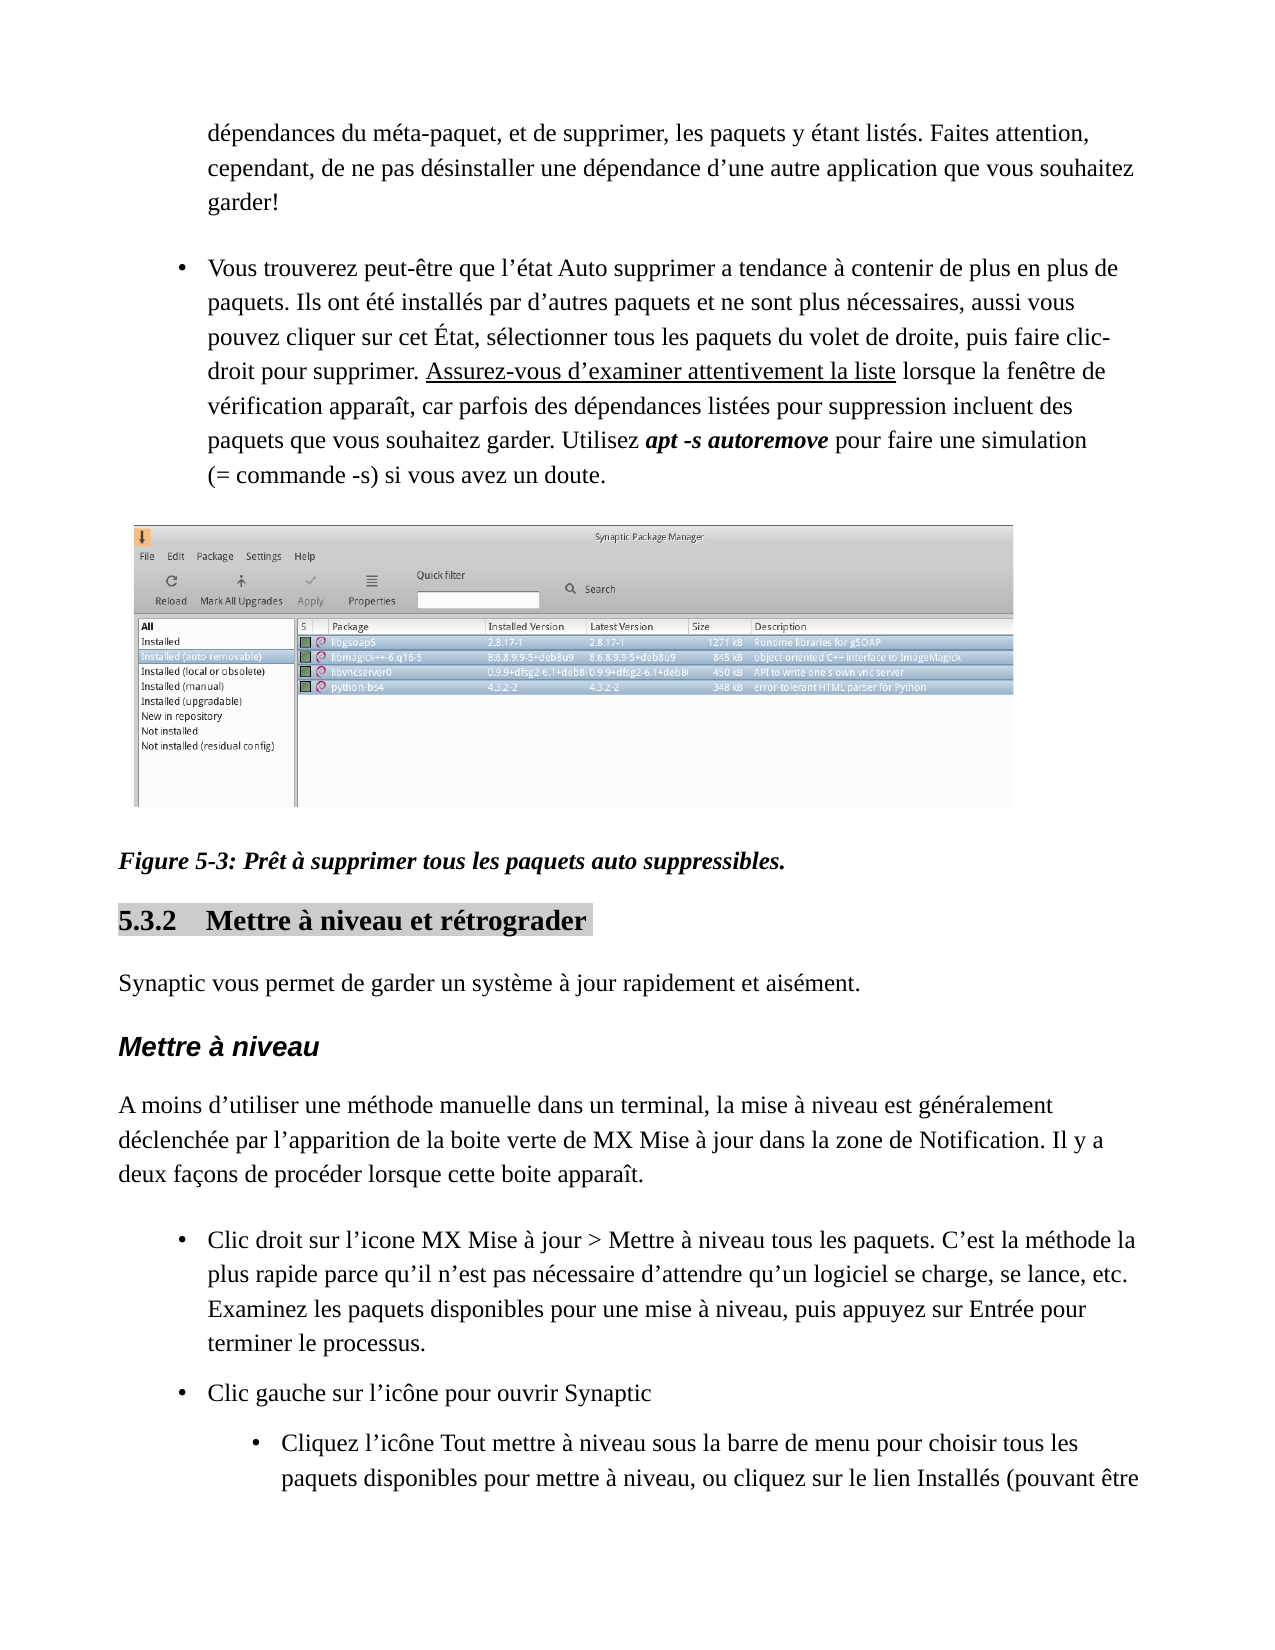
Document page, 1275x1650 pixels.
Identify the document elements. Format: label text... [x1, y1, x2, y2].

text Figure 5-3: Prêt à supprimer tous les paquets auto suppressibles. [118, 846, 1157, 875]
list dépendances du méta-paquet, et de supprimer, les paquets y étant listés. Faites attention, cependant, de ne pas désinstaller une dépendance d’une autre application que vous souhaitez garder! [178, 118, 1141, 216]
picture [133, 525, 1014, 807]
subtitle Mettre à niveau [118, 1030, 1157, 1062]
list Clic gauche sur l’icône pour ouvrir Synaptic [178, 1378, 1141, 1407]
text Synaptic vous permet de garder un système à jour rapidement et aisément. [118, 968, 1157, 996]
list Clic droit sur l’icone MX Mise à jour > Mettre à niveau tous les paquets. C’est la méthode la plus rapide parce qu’il n’est pas nécessaire d’attendre qu’un logiciel se charge, se lance, etc. Examinez les paquets disponibles pour une mise à niveau, puis appuyez sur Entrée pour terminer le processus. [178, 1225, 1141, 1357]
text A moins d’utiliser une méthode manuelle dans un terminal, la mise à niveau est généralement déclenchée par l’apparition de la boite verte de MX Mise à jour dans la zone de Notification. Il y a deux façons de procéder lorsque cette boite apparaît. [118, 1090, 1157, 1188]
list Vous trouverez peut-être que l’état Auto supprimer a tendance à contenir de plus en plus de paquets. Ils ont été installés par d’autres paquets et ne sont plus nécessaires, aussi vous pouvez cliquer sur cet État, sélectionner tous les paquets du volet de droite, puis faire clic-droit pour supprimer. Assurez-vous d’examiner attentivement la liste lorsque la fenêtre de vérification apparaît, car parfois des dépendances listées pour suppression incluent des paquets que vous souhaitez garder. Utilisez apt -s autoremove pour faire une simulation (= commande -s) si vous avez un doute. [178, 253, 1141, 488]
subtitle 5.3.2 Mettre à niveau et rétrograder [593, 903, 1157, 936]
list Cliquez l’icône Tout mettre à niveau sous la barre de menu pour choisir tous les paquets disponibles pour mettre à niveau, ou cliquez sur le lien Installés (pouvant être [252, 1428, 1141, 1492]
